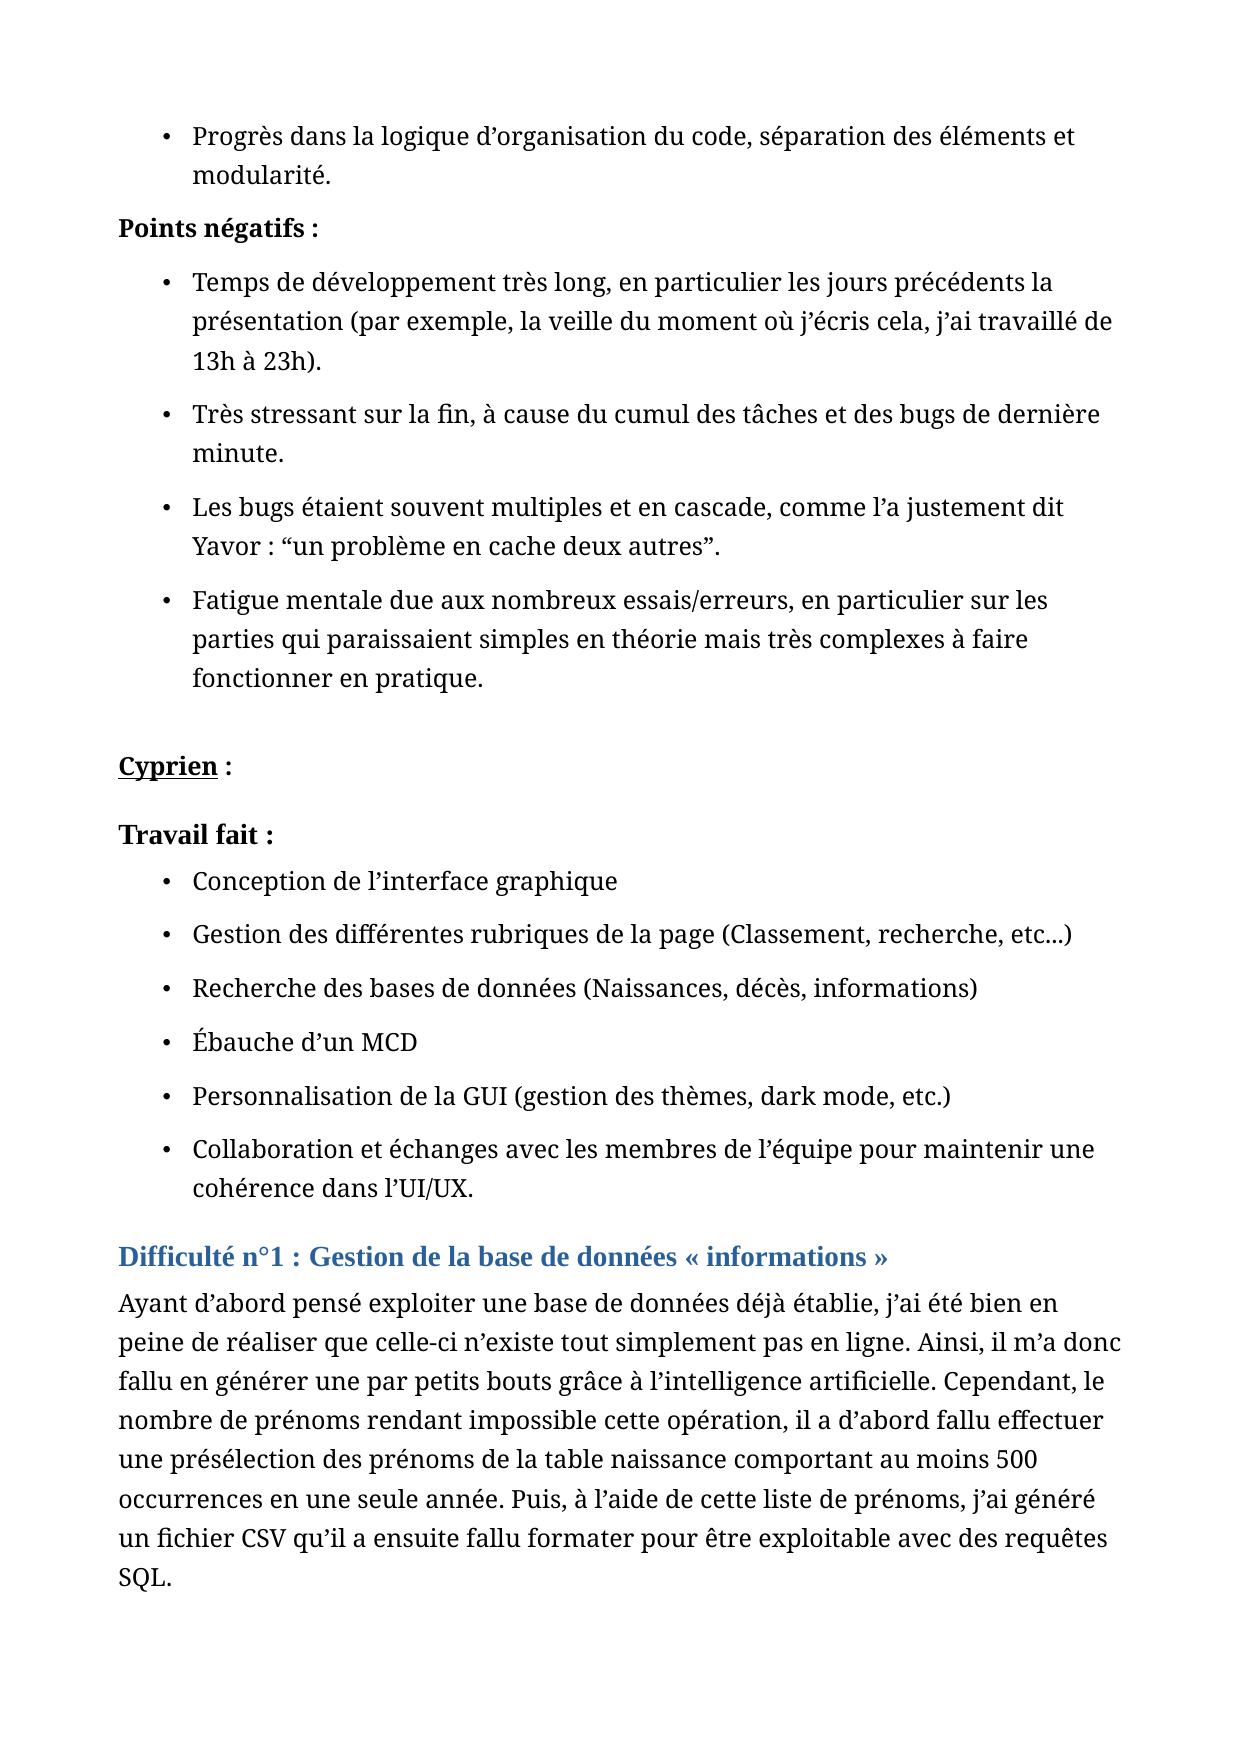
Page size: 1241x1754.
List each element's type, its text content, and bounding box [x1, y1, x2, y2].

text Points négatifs : [118, 211, 1122, 245]
text Ayant d’abord pensé exploiter une base de données déjà établie, j’ai été bien en peine de réaliser que celle-ci n’existe tout simplement pas en ligne. Ainsi, il m’a donc fallu en générer une par petits bouts grâce à l’intelligence artificielle. Cependant, le nombre de prénoms rendant impossible cette opération, il a d’abord fallu effectuer une présélection des prénoms de la table naissance comportant au moins 500 occurrences en une seule année. Puis, à l’aide de cette liste de prénoms, j’ai généré un fichier CSV qu’il a ensuite fallu formater pour être exploitable avec des requêtes SQL. [118, 1286, 1122, 1594]
text Cyprien : [118, 749, 1122, 783]
list Temps de développement très long, en particulier les jours précédents la présentation (par exemple, la veille du moment où j’écris cela, j’ai travaillé de 13h à 23h). [162, 265, 1122, 377]
list Recherche des bases de données (Naissances, décès, informations) [162, 971, 1122, 1005]
list Fatigue mentale due aux nombreux essais/erreurs, en particulier sur les parties qui paraissaient simples en théorie mais très complexes à faire fonctionner en pratique. [162, 583, 1122, 695]
list Gestion des différentes rubriques de la page (Classement, recherche, etc...) [162, 917, 1122, 951]
list Conception de l’interface graphique [162, 863, 1122, 897]
list Les bugs étaient souvent multiples et en cascade, comme l’a justement dit Yavor : “un problème en cache deux autres”. [162, 490, 1122, 563]
list Très stressant sur la fin, à cause du cumul des tâches et des bugs de dernière minute. [162, 397, 1122, 470]
subtitle Difficulté n°1 : Gestion de la base de données « informations » [118, 1239, 1122, 1273]
list Progrès dans la logique d’organisation du code, séparation des éléments et modularité. [162, 118, 1122, 191]
list Collaboration et échanges avec les membres de l’équipe pour maintenir une cohérence dans l’UI/UX. [162, 1132, 1122, 1205]
subtitle Travail fait : [118, 817, 1122, 851]
list Ébauche d’un MCD [162, 1024, 1122, 1058]
list Personnalisation de la GUI (gestion des thèmes, dark mode, etc.) [162, 1078, 1122, 1112]
